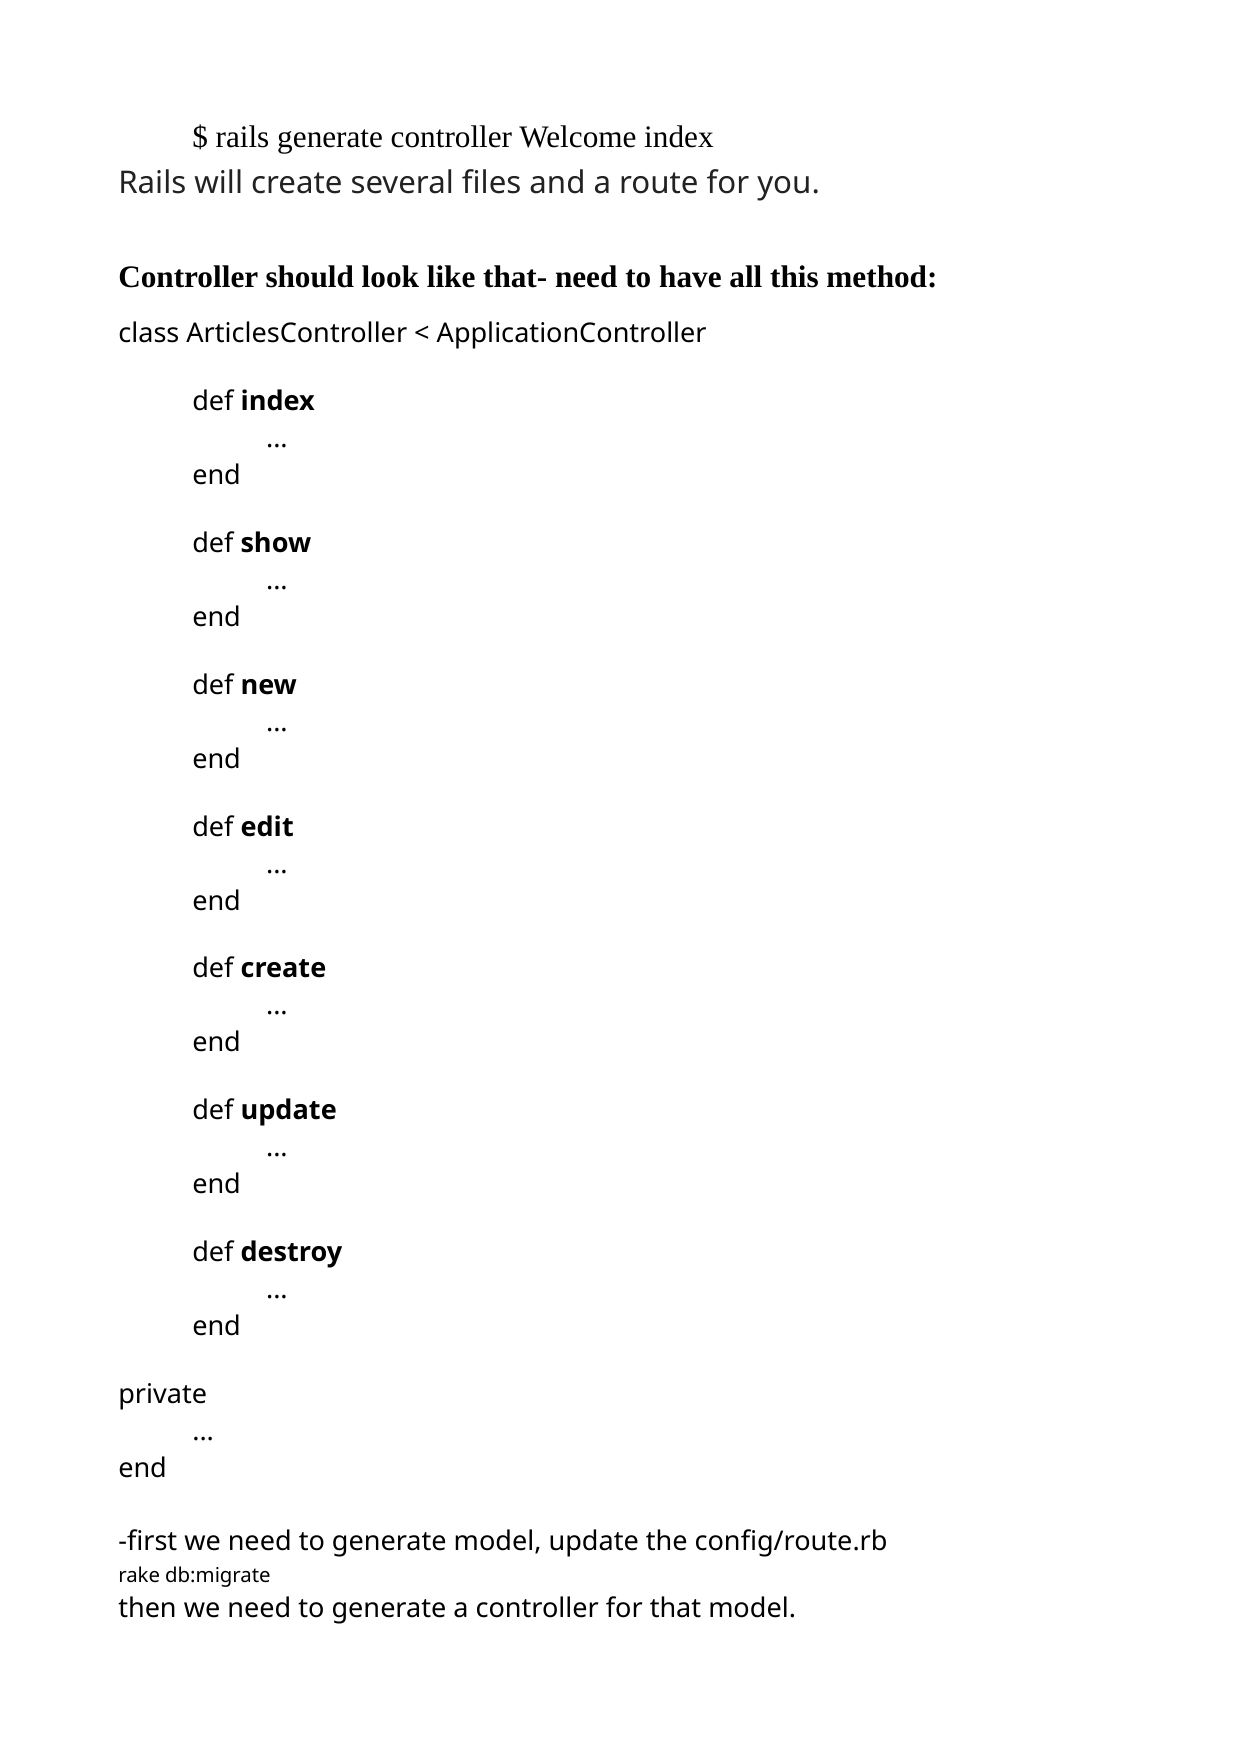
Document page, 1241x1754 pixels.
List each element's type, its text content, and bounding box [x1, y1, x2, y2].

text Controller should look like that- need to have all this method: [118, 224, 1122, 294]
text def edit [118, 807, 1122, 844]
text $ rails generate controller Welcome index Rails will create several files and a route for you. [118, 118, 1122, 203]
text def update [118, 1091, 1122, 1128]
text end [118, 881, 1122, 918]
text private [118, 1374, 1122, 1411]
text ... [118, 561, 1122, 597]
text ... [118, 986, 1122, 1023]
text end [118, 597, 1122, 634]
text then we need to generate a controller for that model. [118, 1588, 1122, 1625]
text ... [118, 844, 1122, 881]
text ... [118, 1269, 1122, 1306]
text end [118, 1306, 1122, 1343]
text ... [118, 702, 1122, 739]
text ... [118, 419, 1122, 456]
text class ArticlesController < ApplicationController [118, 314, 1122, 351]
text def destroy [118, 1232, 1122, 1269]
text end [118, 456, 1122, 492]
text end [118, 1448, 1122, 1485]
text rake db:migrate [118, 1559, 1122, 1588]
text def index [118, 382, 1122, 419]
text end [118, 739, 1122, 776]
text end [118, 1023, 1122, 1059]
text def new [118, 665, 1122, 702]
text ... [118, 1128, 1122, 1164]
text def show [118, 524, 1122, 561]
text -first we need to generate model, update the config/route.rb [118, 1522, 1122, 1559]
text def create [118, 949, 1122, 986]
text ... [118, 1411, 1122, 1448]
text end [118, 1164, 1122, 1201]
